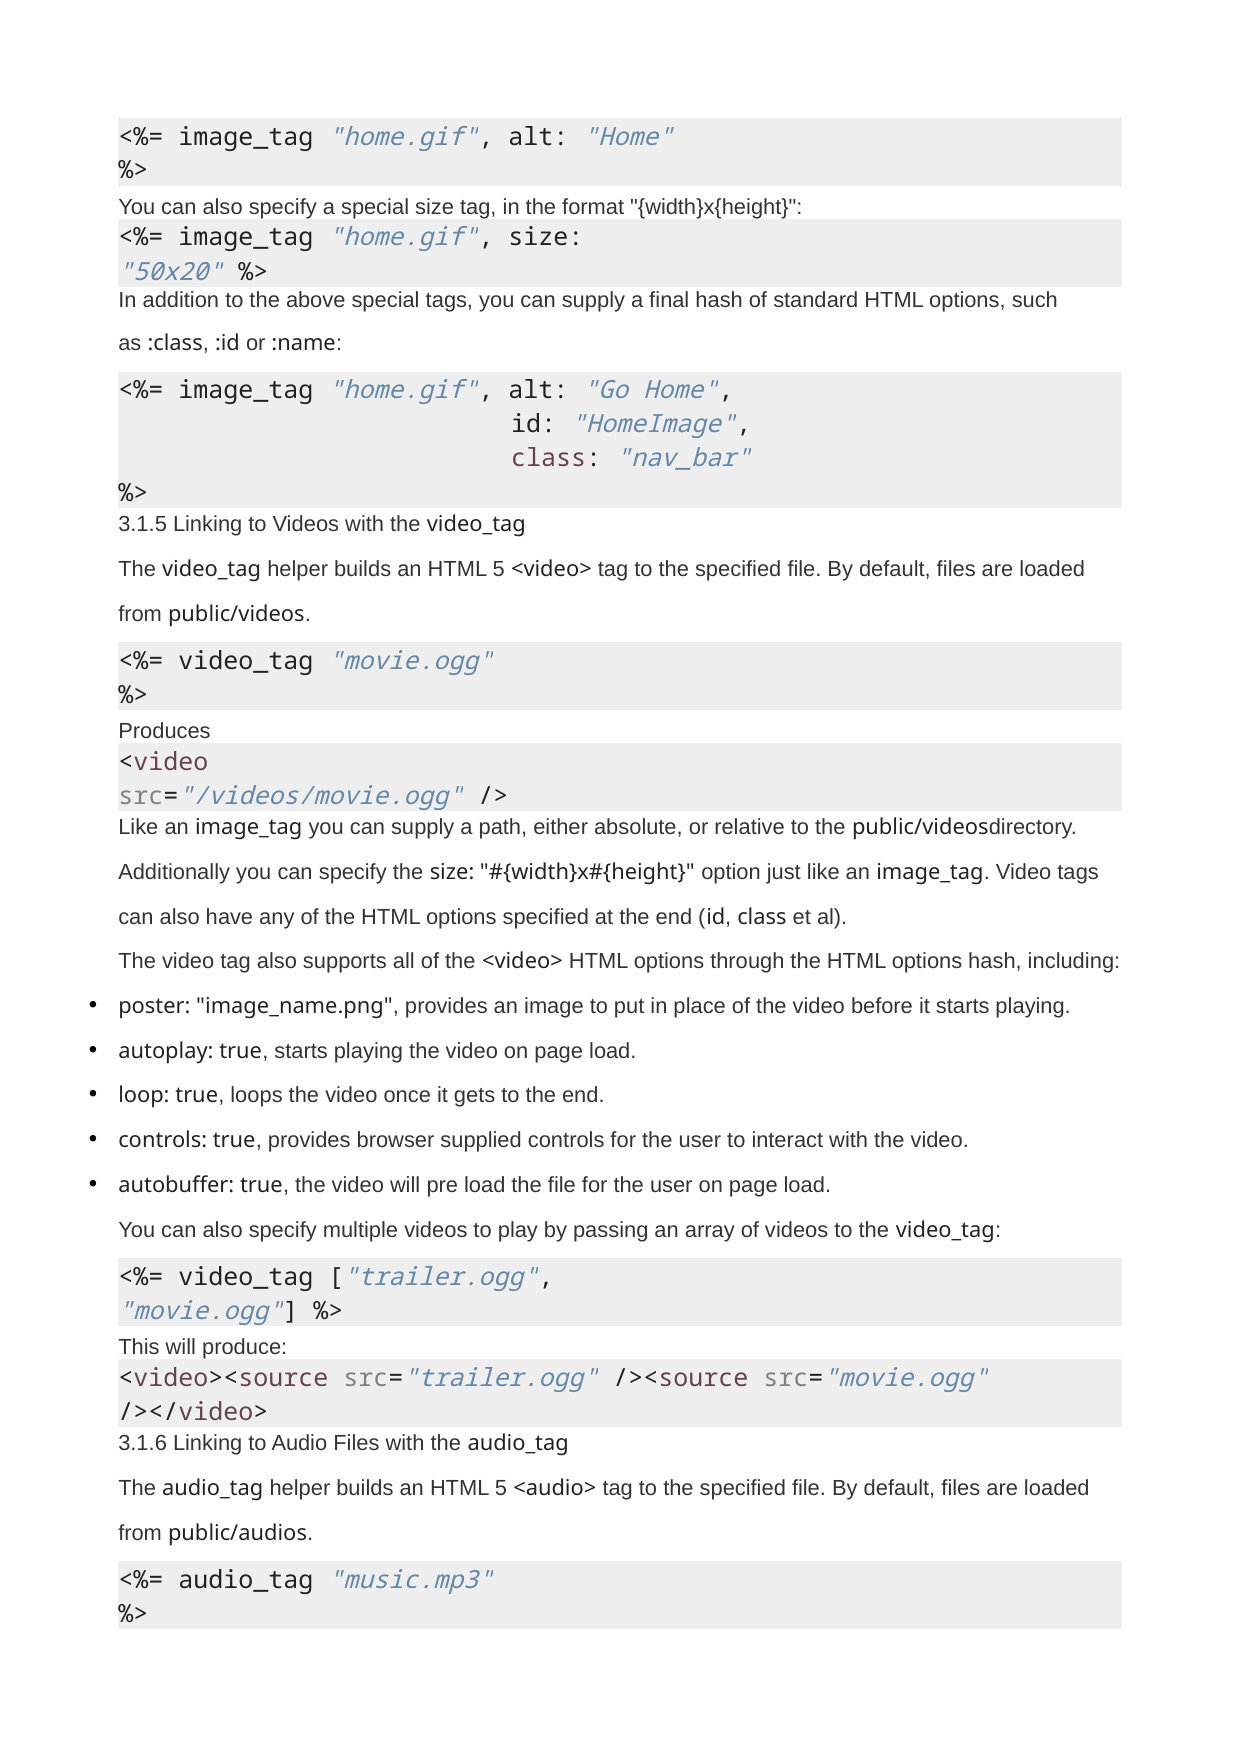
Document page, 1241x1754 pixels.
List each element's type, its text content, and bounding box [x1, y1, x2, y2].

subtitle 3.1.6 Linking to Audio Files with the audio_tag [118, 1427, 1122, 1457]
text You can also specify multiple videos to play by passing an array of videos to the video_tag: [118, 1213, 1122, 1243]
text This will produce: [118, 1326, 1122, 1359]
text Like an image_tag you can supply a path, either absolute, or relative to the public/videosdirectory. Additionally you can specify the size: "#{width}x#{height}" option just like an image_tag. Video tags can also have any of the HTML options specified at the end (id, class et al). [118, 811, 1122, 931]
text The video_tag helper builds an HTML 5 <video> tag to the specified file. By default, files are loaded from public/videos. [118, 553, 1122, 627]
table_header <%= image_tag "home.gif", alt: "Home" %> [118, 118, 677, 186]
text The audio_tag helper builds an HTML 5 <audio> tag to the specified file. By default, files are loaded from public/audios. [118, 1472, 1122, 1546]
list controls: true, provides browser supplied controls for the user to interact with the video. [118, 1124, 1122, 1154]
list autobuffer: true, the video will pre load the file for the user on page load. [118, 1169, 1122, 1199]
table_header <%= video_tag "movie.ogg" %> [118, 642, 528, 710]
table_header <%= image_tag "home.gif", alt: "Go Home", id: "HomeImage", class: "nav_bar" %> [118, 372, 778, 508]
subtitle 3.1.5 Linking to Videos with the video_tag [118, 508, 1122, 538]
list autoplay: true, starts playing the video on page load. [118, 1035, 1122, 1064]
table_header <%= video_tag ["trailer.ogg", "movie.ogg"] %> [118, 1258, 713, 1326]
list poster: "image_name.png", provides an image to put in place of the video before it starts playing. [118, 990, 1122, 1020]
table_header <%= audio_tag "music.mp3" %> [118, 1561, 536, 1629]
table_header <%= image_tag "home.gif", size: "50x20" %> [118, 219, 697, 287]
table_header <video src="/videos/movie.ogg" /> [118, 743, 561, 811]
text Produces [118, 710, 1122, 743]
text The video tag also supports all of the <video> HTML options through the HTML options hash, including: [118, 945, 1122, 975]
text You can also specify a special size tag, in the format "{width}x{height}": [118, 186, 1122, 219]
list loop: true, loops the video once it gets to the end. [118, 1079, 1122, 1109]
table_header <video><source src="trailer.ogg" /><source src="movie.ogg" /></video> [118, 1359, 1061, 1427]
text In addition to the above special tags, you can supply a final hash of standard HTML options, such as :class, :id or :name: [118, 287, 1122, 357]
